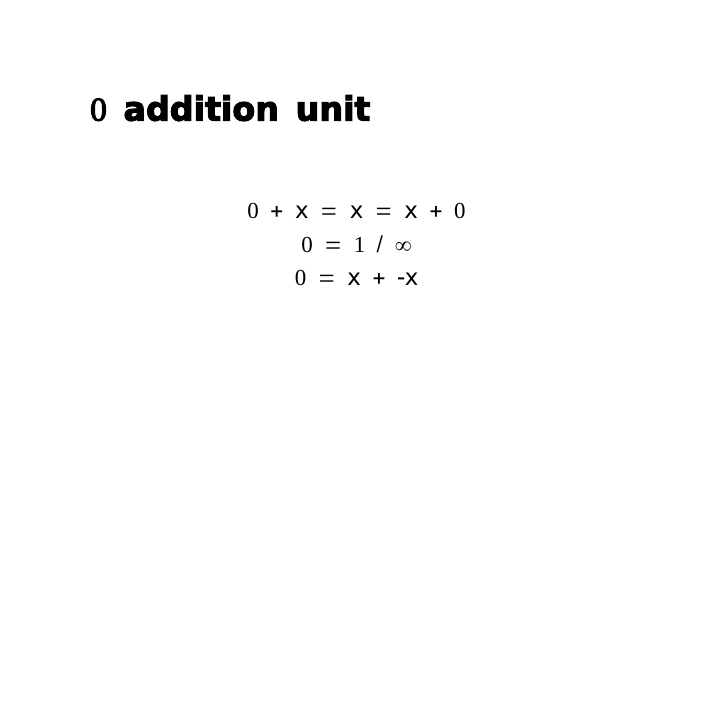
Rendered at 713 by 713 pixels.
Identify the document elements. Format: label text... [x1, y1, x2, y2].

subtitle 0 = 1 / ∞ [90, 236, 622, 257]
subtitle 0 = x + -x [90, 269, 622, 290]
subtitle 0 addition unit [90, 97, 622, 128]
subtitle 0 + x = x = x + 0 [90, 203, 622, 223]
